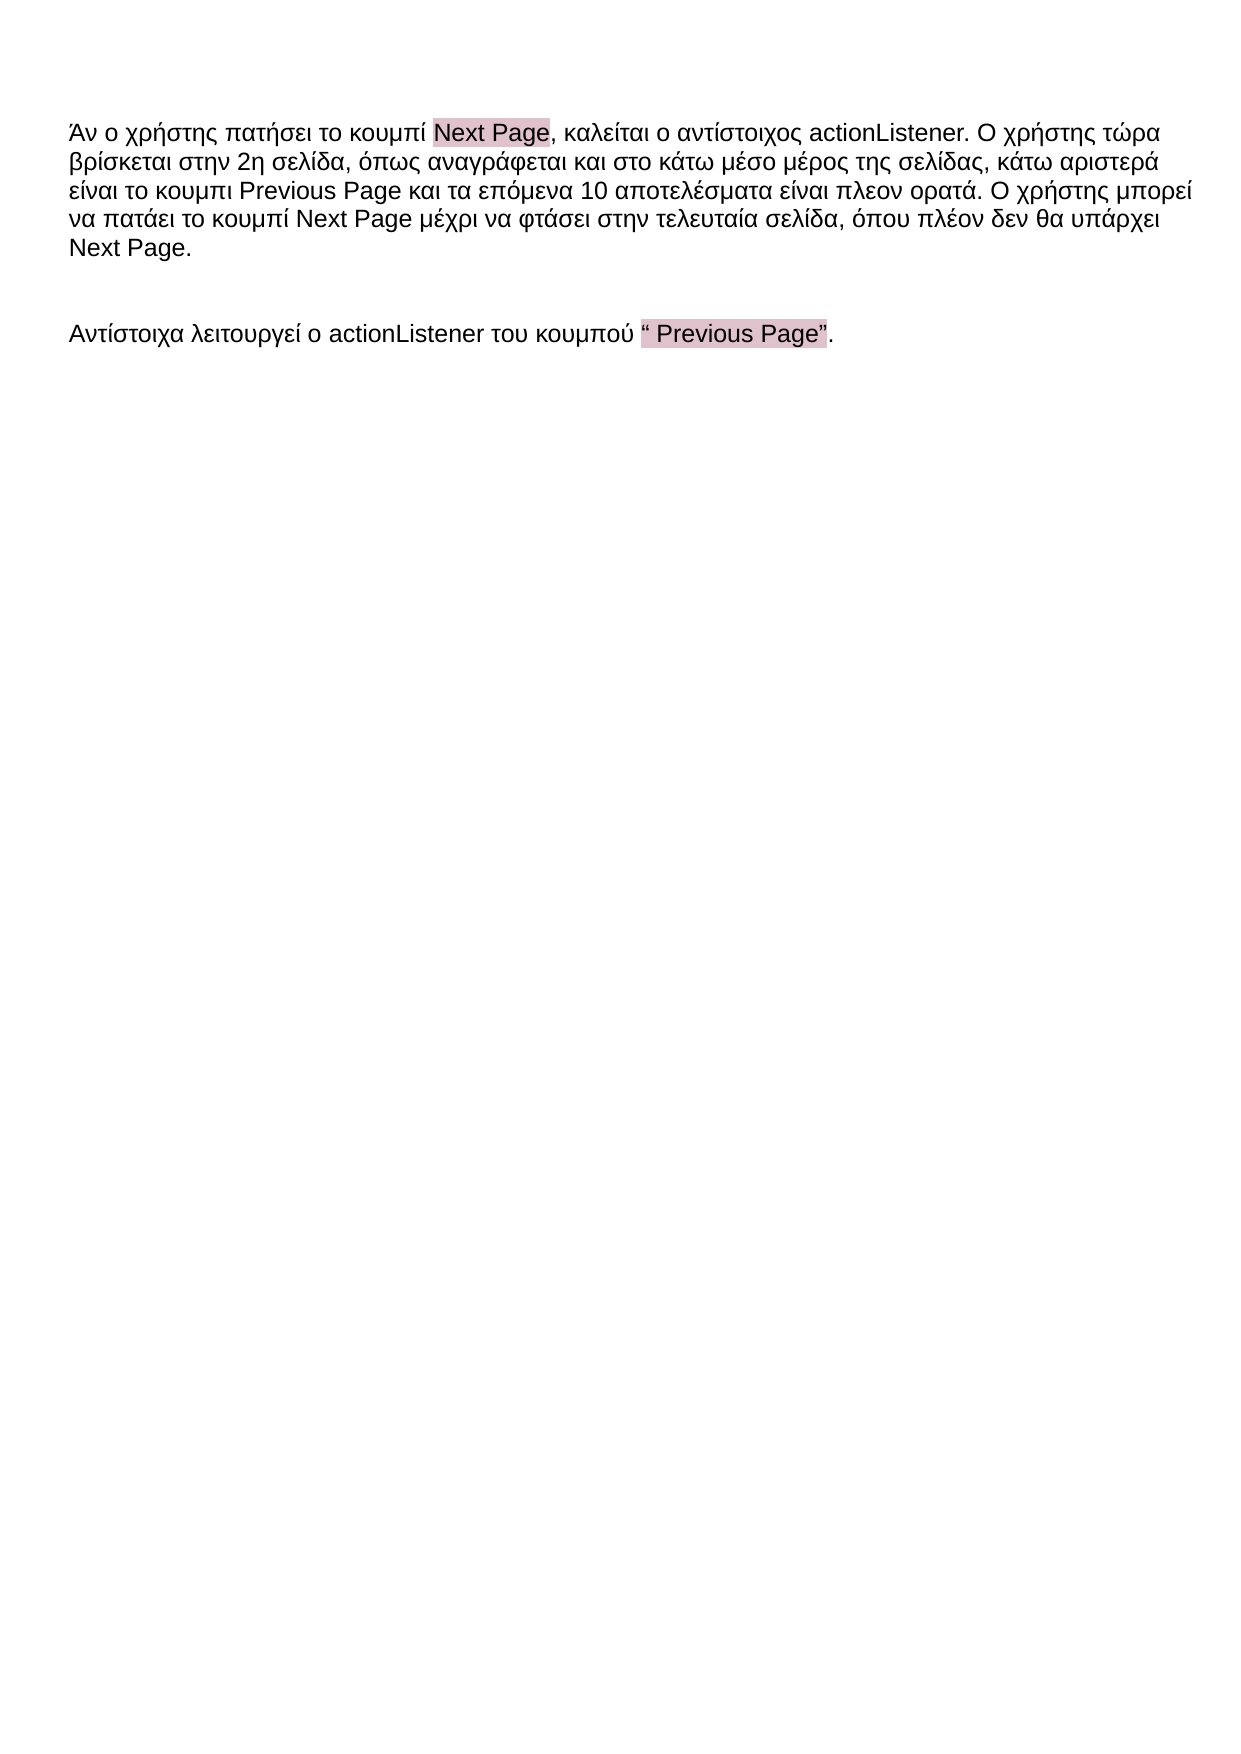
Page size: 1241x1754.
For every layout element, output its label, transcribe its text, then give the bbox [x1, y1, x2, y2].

text Αντίστοιχα λειτουργεί ο actionListener του κουμπού “ Previous Page”. [69, 319, 1194, 348]
text Άν ο χρήστης πατήσει το κουμπί Next Page, καλείται ο αντίστοιχος actionListener. Ο χρήστης τώρα βρίσκεται στην 2η σελίδα, όπως αναγράφεται και στο κάτω μέσο μέρος της σελίδας, κάτω αριστερά είναι το κουμπι Previous Page και τα επόμενα 10 αποτελέσματα είναι πλεον ορατά. Ο χρήστης μπορεί να πατάει το κουμπί Next Page μέχρι να φτάσει στην τελευταία σελίδα, όπου πλέον δεν θα υπάρχει Next Page. [69, 118, 1194, 262]
